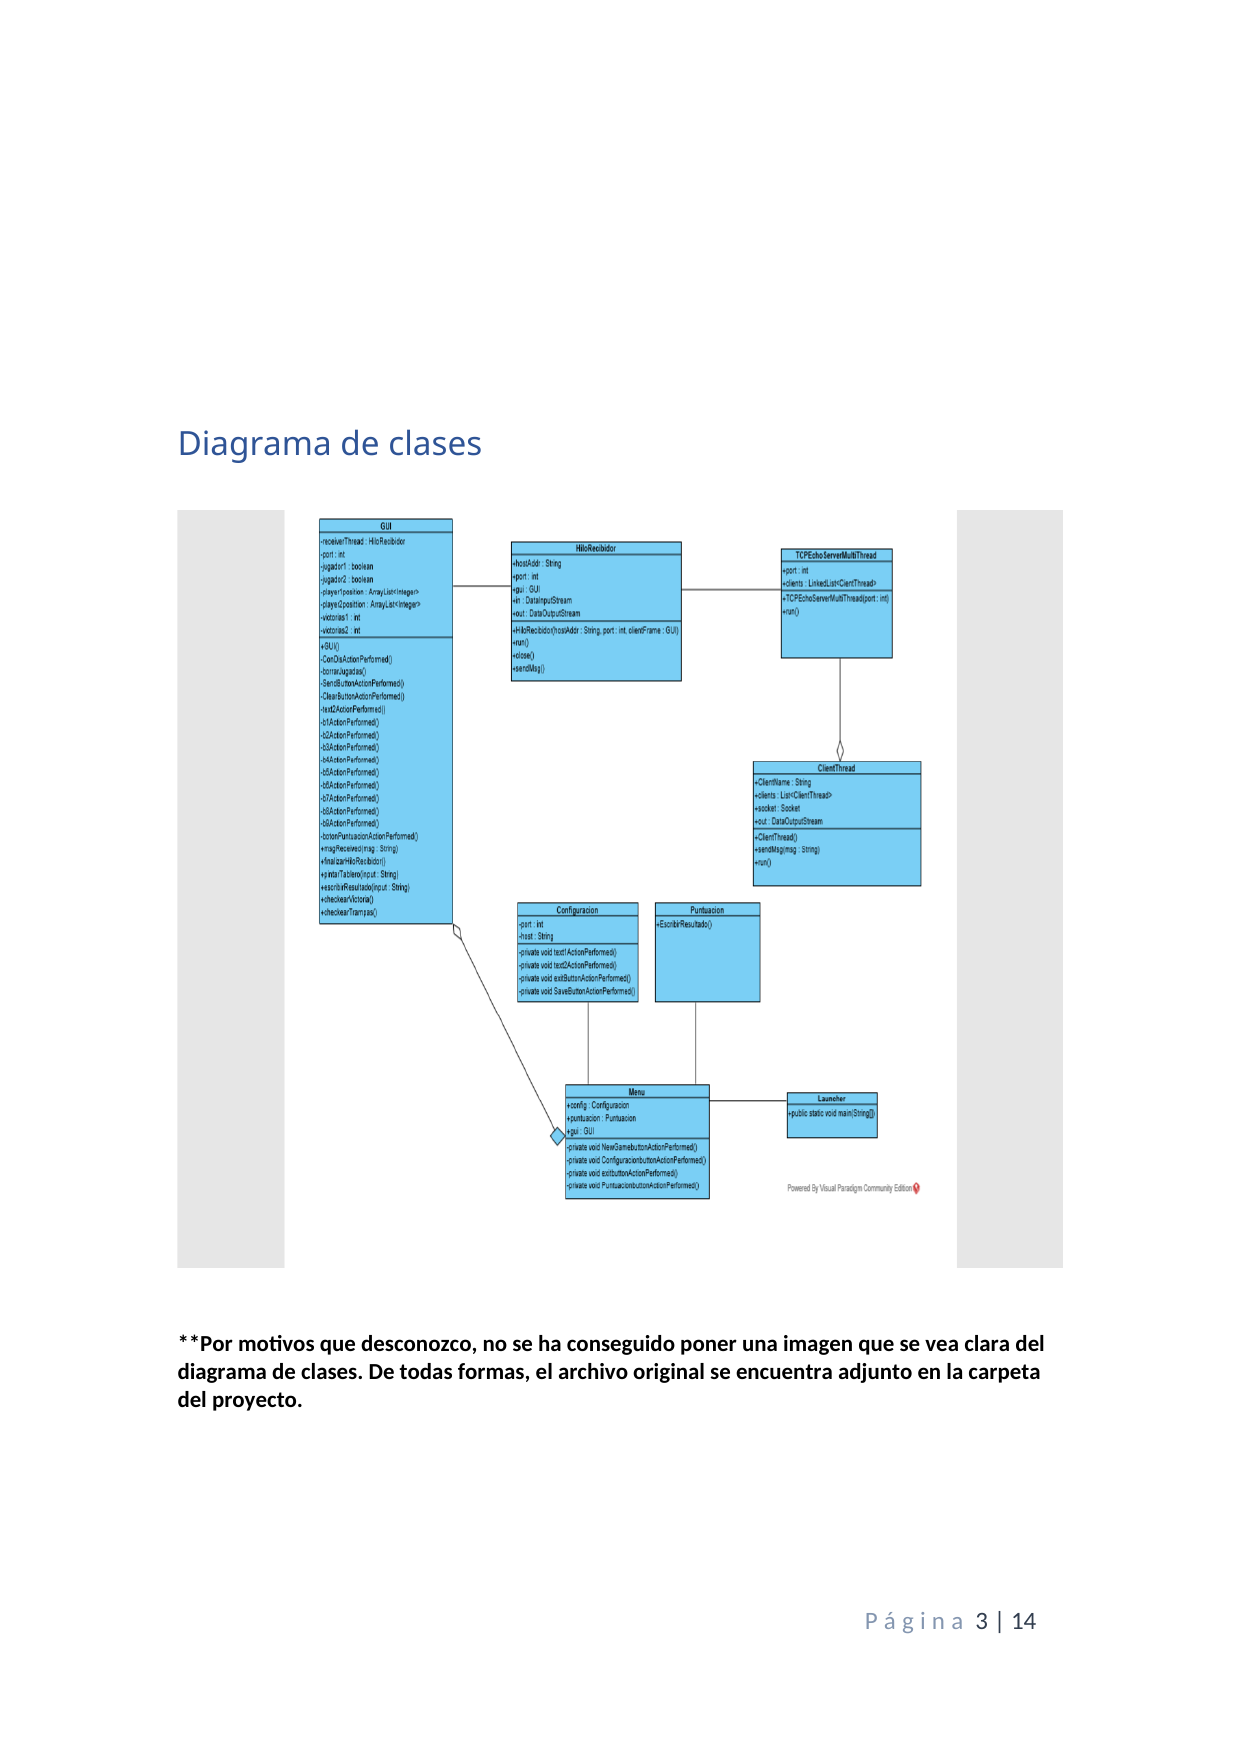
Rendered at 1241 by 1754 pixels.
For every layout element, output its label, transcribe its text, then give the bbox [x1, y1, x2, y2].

text **Por motivos que desconozco, no se ha conseguido poner una imagen que se vea clara del diagrama de clases. De todas formas, el archivo original se encuentra adjunto en la carpeta del proyecto. [177, 1329, 1063, 1413]
subtitle Diagrama de clases [177, 420, 1063, 465]
